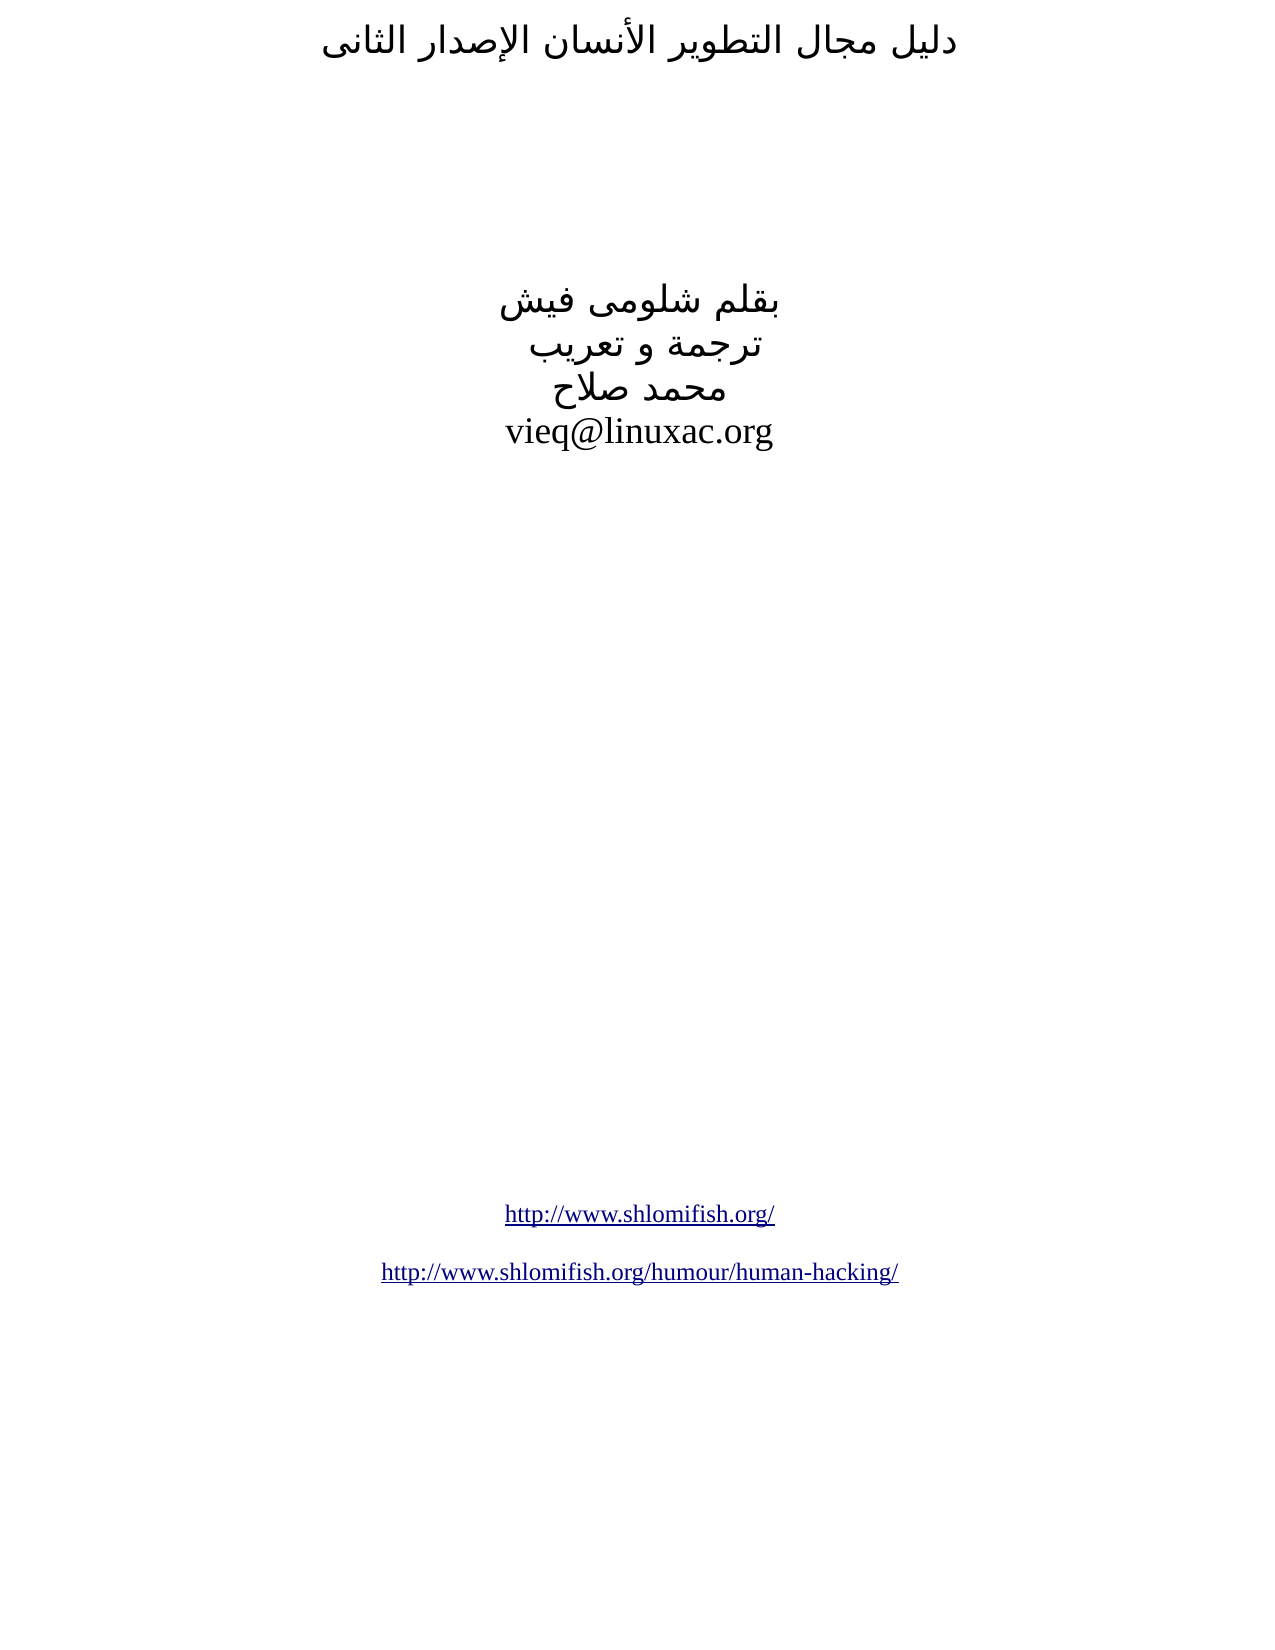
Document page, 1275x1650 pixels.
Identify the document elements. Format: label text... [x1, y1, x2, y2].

text vieq@linuxac.org [25, 409, 1254, 452]
text ترجمة و تعريب [25, 322, 1254, 365]
text http://www.shlomifish.org/ [25, 1199, 1254, 1228]
text دليل مجال التطوير الأنسان الإصدار الثانى [25, 19, 1254, 62]
text http://www.shlomifish.org/humour/human-hacking/ [25, 1257, 1254, 1286]
text محمد صلاح [25, 365, 1254, 409]
text بقلم شلومى فيش [25, 278, 1254, 322]
